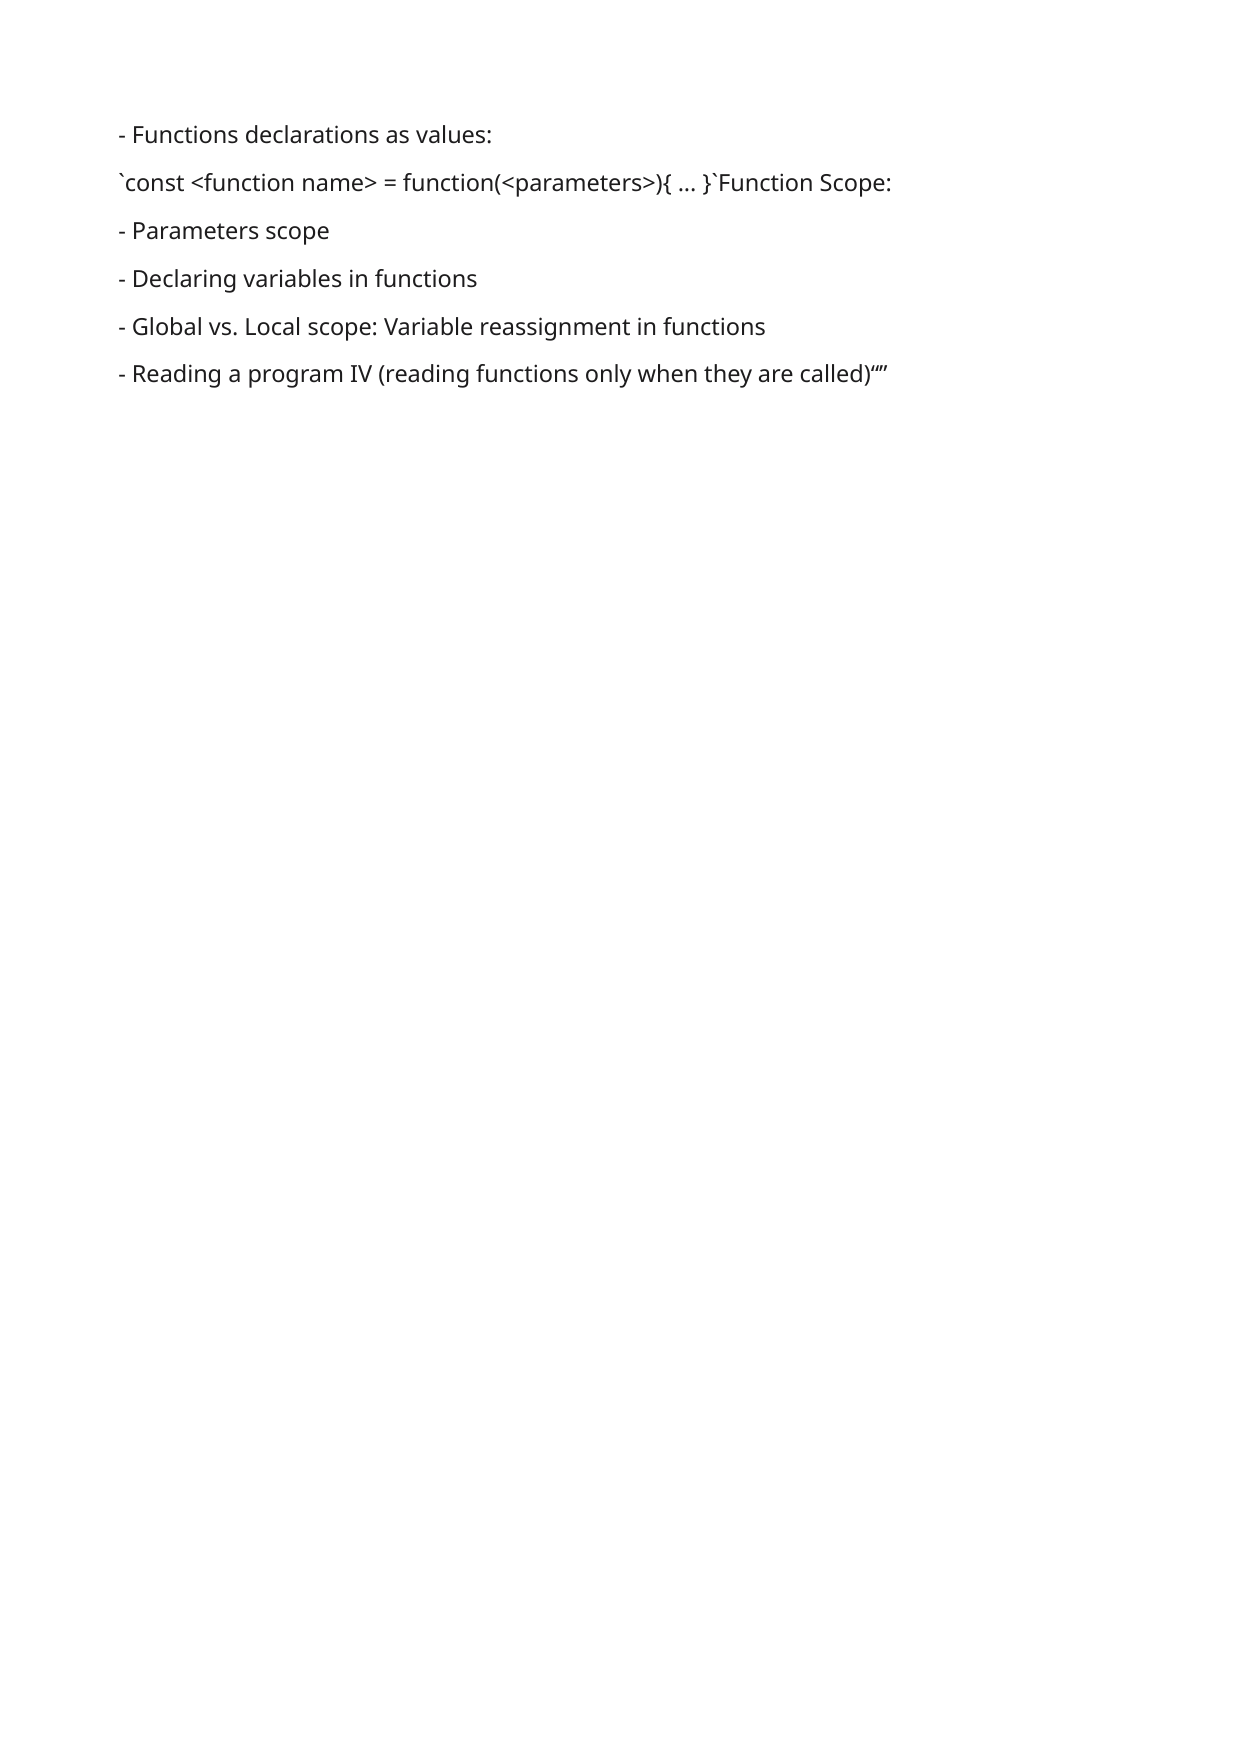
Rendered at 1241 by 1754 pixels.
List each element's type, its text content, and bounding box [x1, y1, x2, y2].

text - Functions declarations as values: `const <function name> = function(<parameters>){ ... }`Function Scope: - Parameters scope - Declaring variables in functions - Global vs. Local scope: Variable reassignment in functions - Reading a program IV (reading functions only when they are called)“” [118, 118, 1122, 390]
